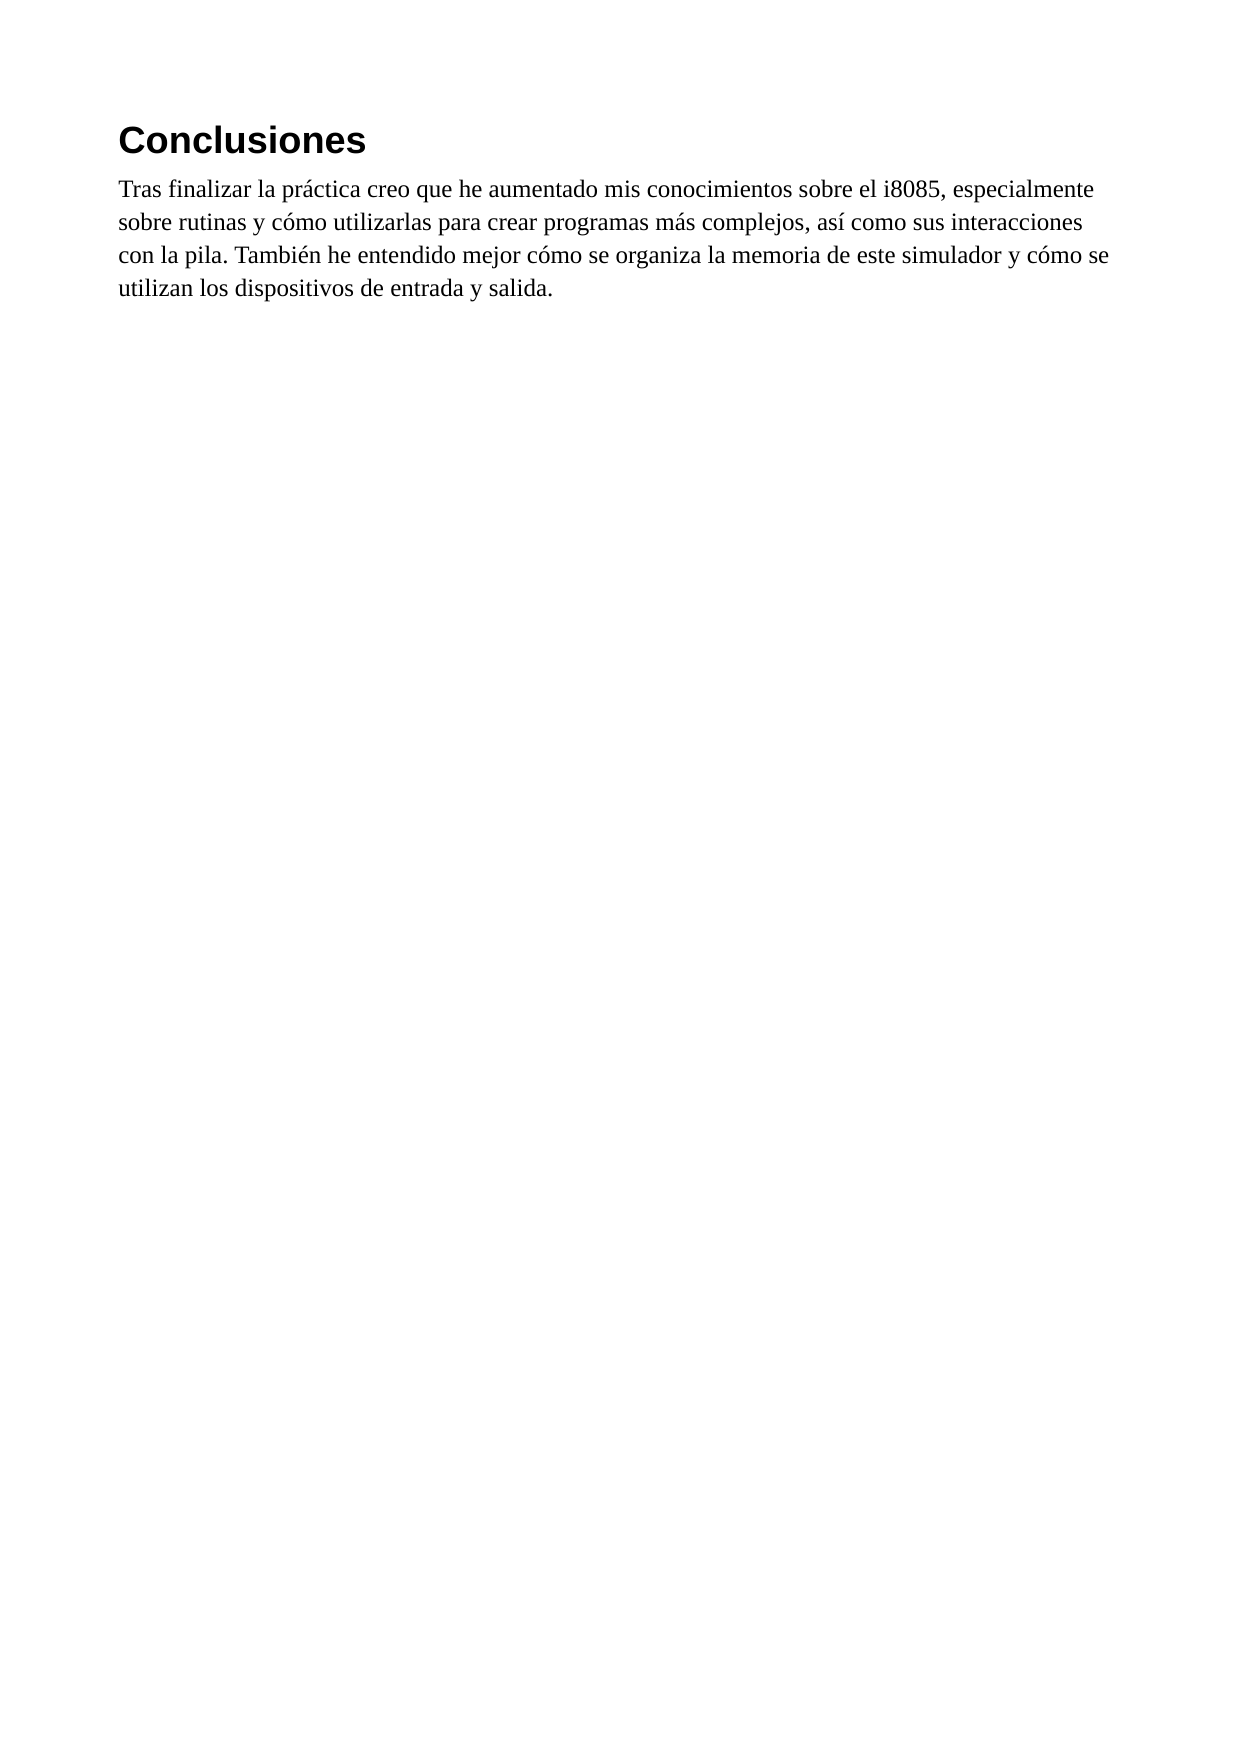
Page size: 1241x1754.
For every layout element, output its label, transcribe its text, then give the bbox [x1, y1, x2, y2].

subtitle Conclusiones [118, 118, 1122, 162]
text Tras finalizar la práctica creo que he aumentado mis conocimientos sobre el i8085, especialmente sobre rutinas y cómo utilizarlas para crear programas más complejos, así como sus interacciones con la pila. También he entendido mejor cómo se organiza la memoria de este simulador y cómo se utilizan los dispositivos de entrada y salida. [118, 174, 1122, 302]
